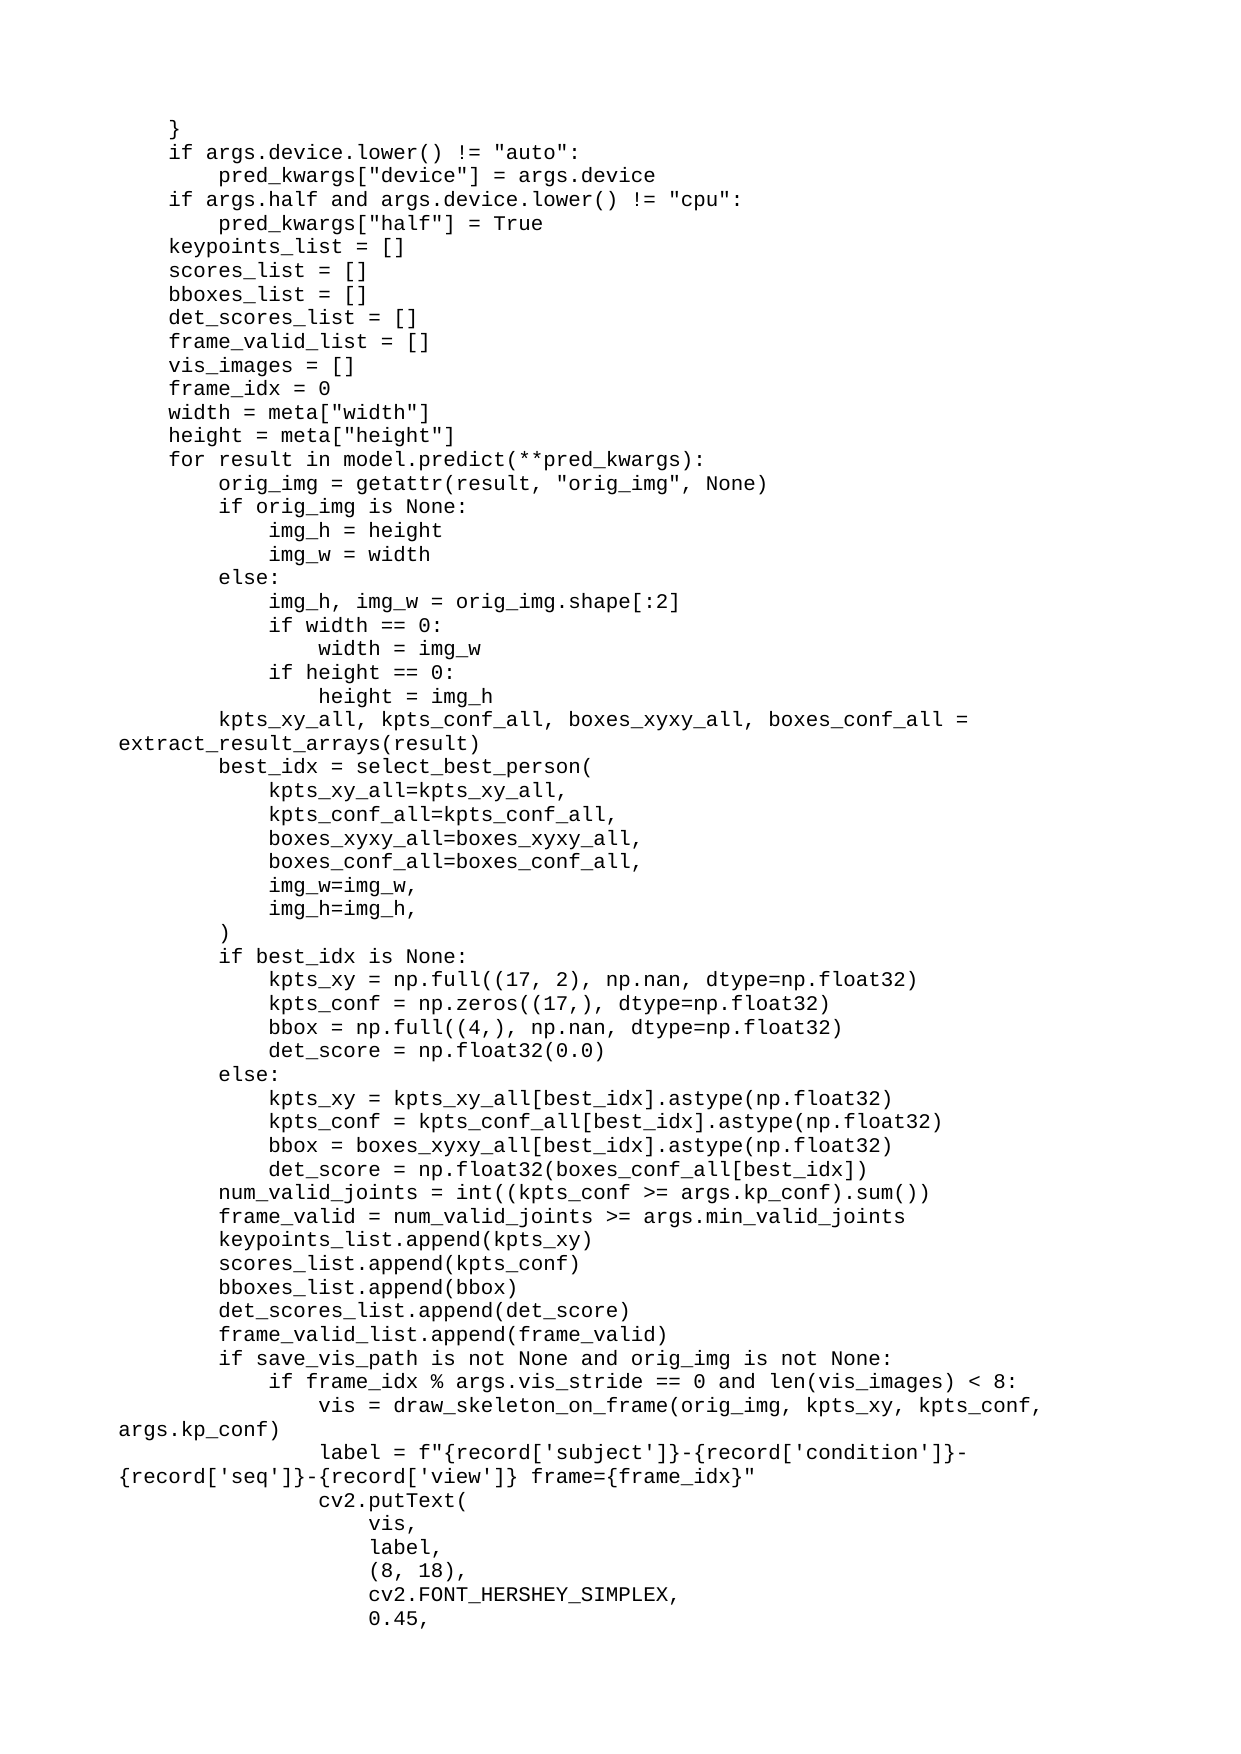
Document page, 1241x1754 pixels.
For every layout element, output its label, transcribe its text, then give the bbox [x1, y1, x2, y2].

text boxes_conf_all=boxes_conf_all, [118, 851, 1122, 875]
text kpts_xy_all=kpts_xy_all, [118, 780, 1122, 804]
text img_w = width [118, 544, 1122, 567]
text kpts_conf = np.zeros((17,), dtype=np.float32) [118, 993, 1122, 1017]
text kpts_xy = np.full((17, 2), np.nan, dtype=np.float32) [118, 969, 1122, 993]
text if orig_img is None: [118, 496, 1122, 520]
text orig_img = getattr(result, "orig_img", None) [118, 473, 1122, 496]
text vis_images = [] [118, 354, 1122, 378]
text num_valid_joints = int((kpts_conf >= args.kp_conf).sum()) [118, 1182, 1122, 1206]
text keypoints_list.append(kpts_xy) [118, 1229, 1122, 1253]
text (8, 18), [118, 1561, 1122, 1584]
text frame_valid_list = [] [118, 331, 1122, 354]
text vis, [118, 1513, 1122, 1537]
text cv2.FONT_HERSHEY_SIMPLEX, [118, 1584, 1122, 1608]
text img_h = height [118, 520, 1122, 544]
text scores_list.append(kpts_conf) [118, 1253, 1122, 1277]
text width = img_w [118, 638, 1122, 662]
text kpts_conf = kpts_conf_all[best_idx].astype(np.float32) [118, 1111, 1122, 1135]
text 0.45, [118, 1608, 1122, 1631]
text if best_idx is None: [118, 946, 1122, 969]
text cv2.putText( [118, 1489, 1122, 1513]
text bboxes_list.append(bbox) [118, 1277, 1122, 1300]
text bbox = np.full((4,), np.nan, dtype=np.float32) [118, 1017, 1122, 1040]
text img_w=img_w, [118, 875, 1122, 898]
text kpts_xy_all, kpts_conf_all, boxes_xyxy_all, boxes_conf_all = extract_result_arrays(result) [118, 709, 1122, 757]
text det_score = np.float32(0.0) [118, 1040, 1122, 1064]
text det_scores_list = [] [118, 307, 1122, 331]
text det_score = np.float32(boxes_conf_all[best_idx]) [118, 1158, 1122, 1182]
text ) [118, 922, 1122, 946]
text pred_kwargs["half"] = True [118, 213, 1122, 236]
text } [118, 118, 1122, 142]
text keypoints_list = [] [118, 236, 1122, 260]
text kpts_conf_all=kpts_conf_all, [118, 804, 1122, 827]
text if width == 0: [118, 615, 1122, 638]
text else: [118, 567, 1122, 591]
text if args.half and args.device.lower() != "cpu": [118, 189, 1122, 213]
text height = meta["height"] [118, 426, 1122, 449]
text vis = draw_skeleton_on_frame(orig_img, kpts_xy, kpts_conf, args.kp_conf) [118, 1395, 1122, 1442]
text frame_valid = num_valid_joints >= args.min_valid_joints [118, 1206, 1122, 1229]
text boxes_xyxy_all=boxes_xyxy_all, [118, 827, 1122, 851]
text kpts_xy = kpts_xy_all[best_idx].astype(np.float32) [118, 1088, 1122, 1111]
text if height == 0: [118, 662, 1122, 686]
text frame_idx = 0 [118, 378, 1122, 402]
text if args.device.lower() != "auto": [118, 142, 1122, 165]
text label, [118, 1537, 1122, 1561]
text scores_list = [] [118, 260, 1122, 284]
text for result in model.predict(**pred_kwargs): [118, 449, 1122, 473]
text pred_kwargs["device"] = args.device [118, 165, 1122, 189]
text img_h=img_h, [118, 898, 1122, 922]
text if save_vis_path is not None and orig_img is not None: [118, 1348, 1122, 1371]
text det_scores_list.append(det_score) [118, 1300, 1122, 1324]
text frame_valid_list.append(frame_valid) [118, 1324, 1122, 1348]
text width = meta["width"] [118, 402, 1122, 426]
text best_idx = select_best_person( [118, 757, 1122, 780]
text img_h, img_w = orig_img.shape[:2] [118, 591, 1122, 615]
text else: [118, 1064, 1122, 1088]
text bbox = boxes_xyxy_all[best_idx].astype(np.float32) [118, 1135, 1122, 1158]
text bboxes_list = [] [118, 284, 1122, 307]
text label = f"{record['subject']}-{record['condition']}-{record['seq']}-{record['view']} frame={frame_idx}" [118, 1442, 1122, 1489]
text if frame_idx % args.vis_stride == 0 and len(vis_images) < 8: [118, 1371, 1122, 1395]
text height = img_h [118, 686, 1122, 709]
